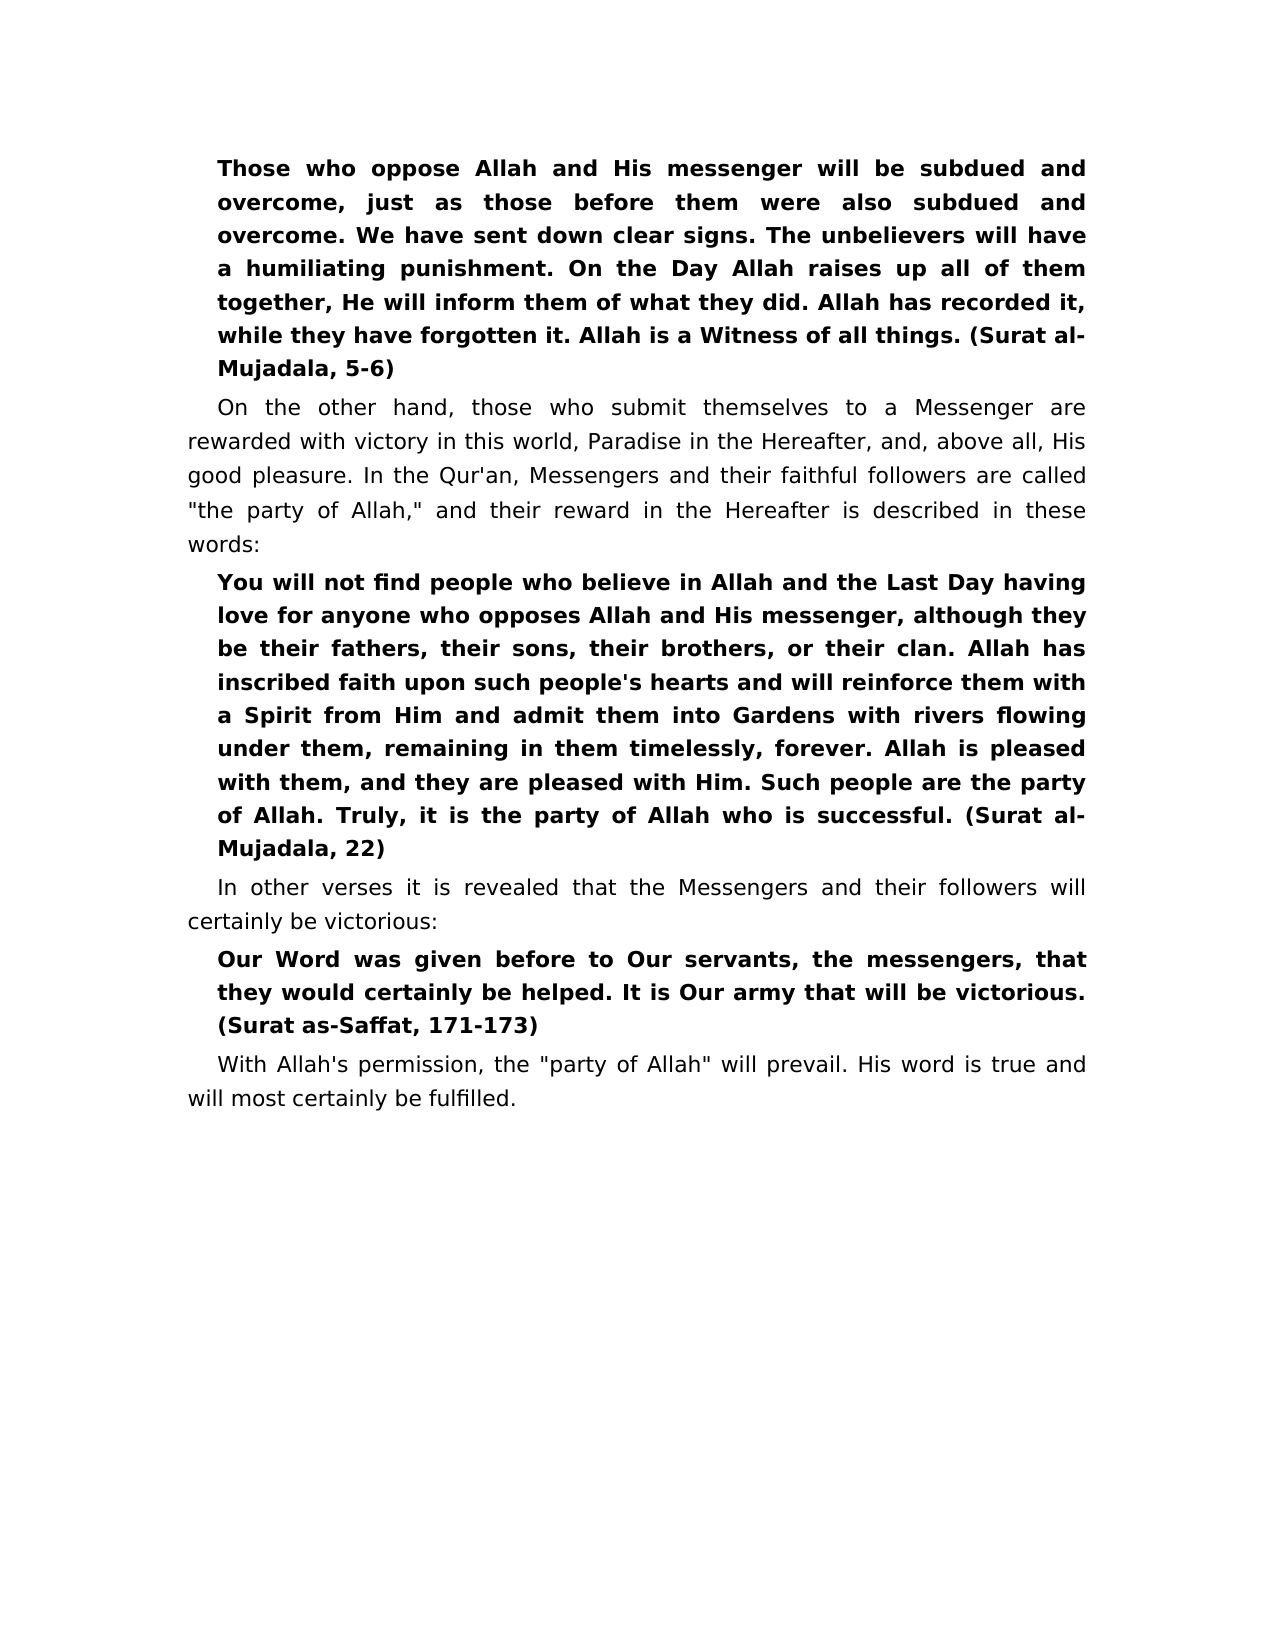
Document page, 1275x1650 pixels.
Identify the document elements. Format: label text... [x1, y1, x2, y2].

text In other verses it is revealed that the Messengers and their followers will certainly be victorious: [187, 868, 1087, 936]
text On the other hand, those who submit themselves to a Messenger are rewarded with victory in this world, Paradise in the Hereafter, and, above all, His good pleasure. In the Qur'an, Messengers and their faithful followers are called "the party of Allah," and their reward in the Hereafter is described in these words: [187, 387, 1087, 559]
text Those who oppose Allah and His messenger will be subdued and overcome, just as those before them were also subdued and overcome. We have sent down clear signs. The unbelievers will have a humiliating punishment. On the Day Allah raises up all of them together, He will inform them of what they did. Allah has recorded it, while they have forgotten it. Allah is a Witness of all things. (Surat al-Mujadala, 5-6) [217, 150, 1087, 383]
text With Allah's permission, the "party of Allah" will prevail. His word is true and will most certainly be fulfilled. [187, 1045, 1087, 1113]
text Our Word was given before to Our servants, the messengers, that they would certainly be helped. It is Our army that will be victorious. (Surat as-Saffat, 171-173) [217, 941, 1087, 1041]
text You will not find people who believe in Allah and the Last Day having love for anyone who opposes Allah and His messenger, although they be their fathers, their sons, their brothers, or their clan. Allah has inscribed faith upon such people's hearts and will reinforce them with a Spirit from Him and admit them into Gardens with rivers flowing under them, remaining in them timelessly, forever. Allah is pleased with them, and they are pleased with Him. Such people are the party of Allah. Truly, it is the party of Allah who is successful. (Surat al-Mujadala, 22) [217, 563, 1087, 863]
